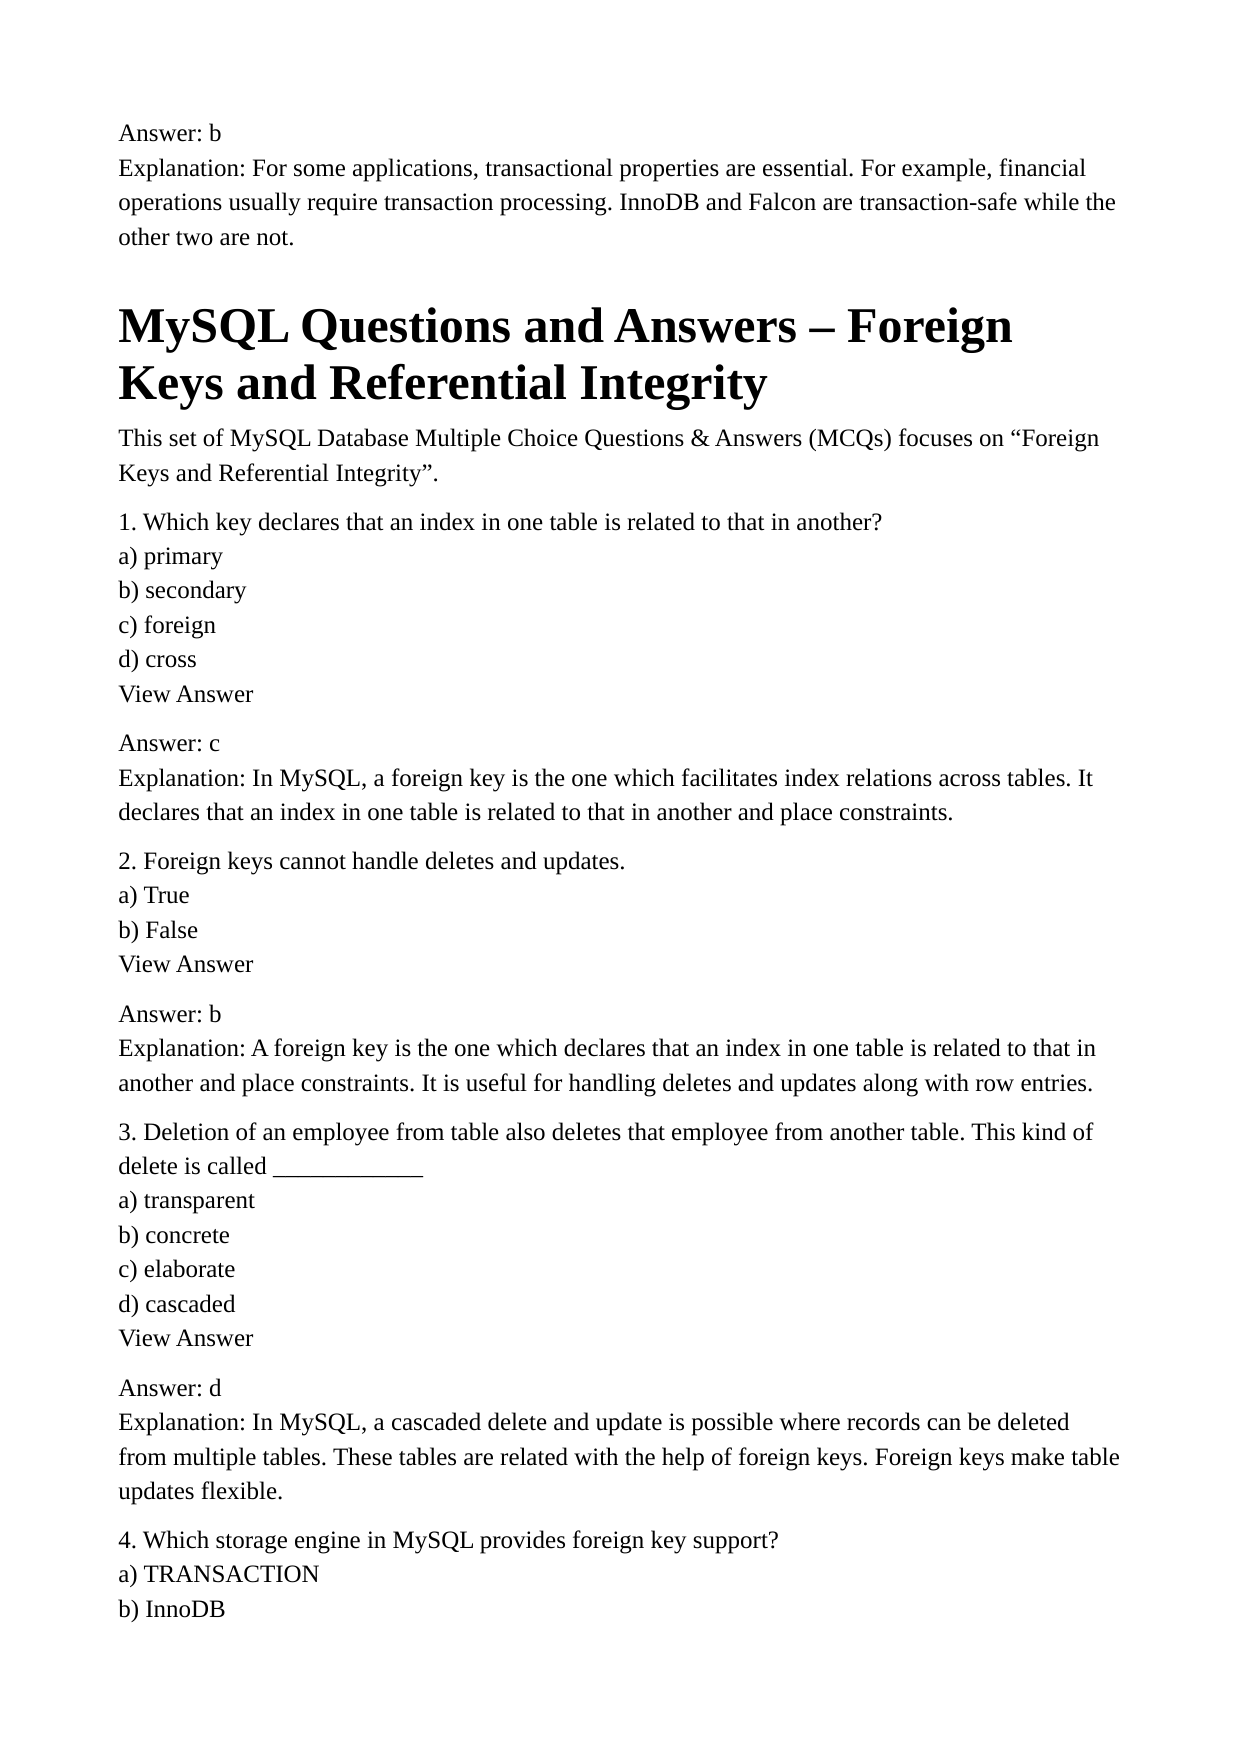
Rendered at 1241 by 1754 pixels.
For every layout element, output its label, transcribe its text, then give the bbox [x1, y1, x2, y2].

subtitle MySQL Questions and Answers – Foreign Keys and Referential Integrity [118, 296, 1122, 411]
text Answer: d Explanation: In MySQL, a cascaded delete and update is possible where records can be deleted from multiple tables. These tables are related with the help of foreign keys. Foreign keys make table updates flexible. [118, 1373, 1122, 1505]
text 3. Deletion of an employee from table also deletes that employee from another table. This kind of delete is called ____________ a) transparent b) concrete c) elaborate d) cascaded View Answer [118, 1117, 1122, 1352]
text 2. Foreign keys cannot handle deletes and updates. a) True b) False View Answer [118, 846, 1122, 978]
text 1. Which key declares that an index in one table is related to that in another? a) primary b) secondary c) foreign d) cross View Answer [118, 507, 1122, 708]
text Answer: b Explanation: For some applications, transactional properties are essential. For example, financial operations usually require transaction processing. InnoDB and Falcon are transaction-safe while the other two are not. [118, 118, 1122, 250]
text This set of MySQL Database Multiple Choice Questions & Answers (MCQs) focuses on “Foreign Keys and Referential Integrity”. [118, 423, 1122, 486]
text Answer: b Explanation: A foreign key is the one which declares that an index in one table is related to that in another and place constraints. It is useful for handling deletes and updates along with row entries. [118, 999, 1122, 1096]
text Answer: c Explanation: In MySQL, a foreign key is the one which facilitates index relations across tables. It declares that an index in one table is related to that in another and place constraints. [118, 728, 1122, 826]
text 4. Which storage engine in MySQL provides foreign key support? a) TRANSACTION b) InnoDB [118, 1525, 1122, 1623]
